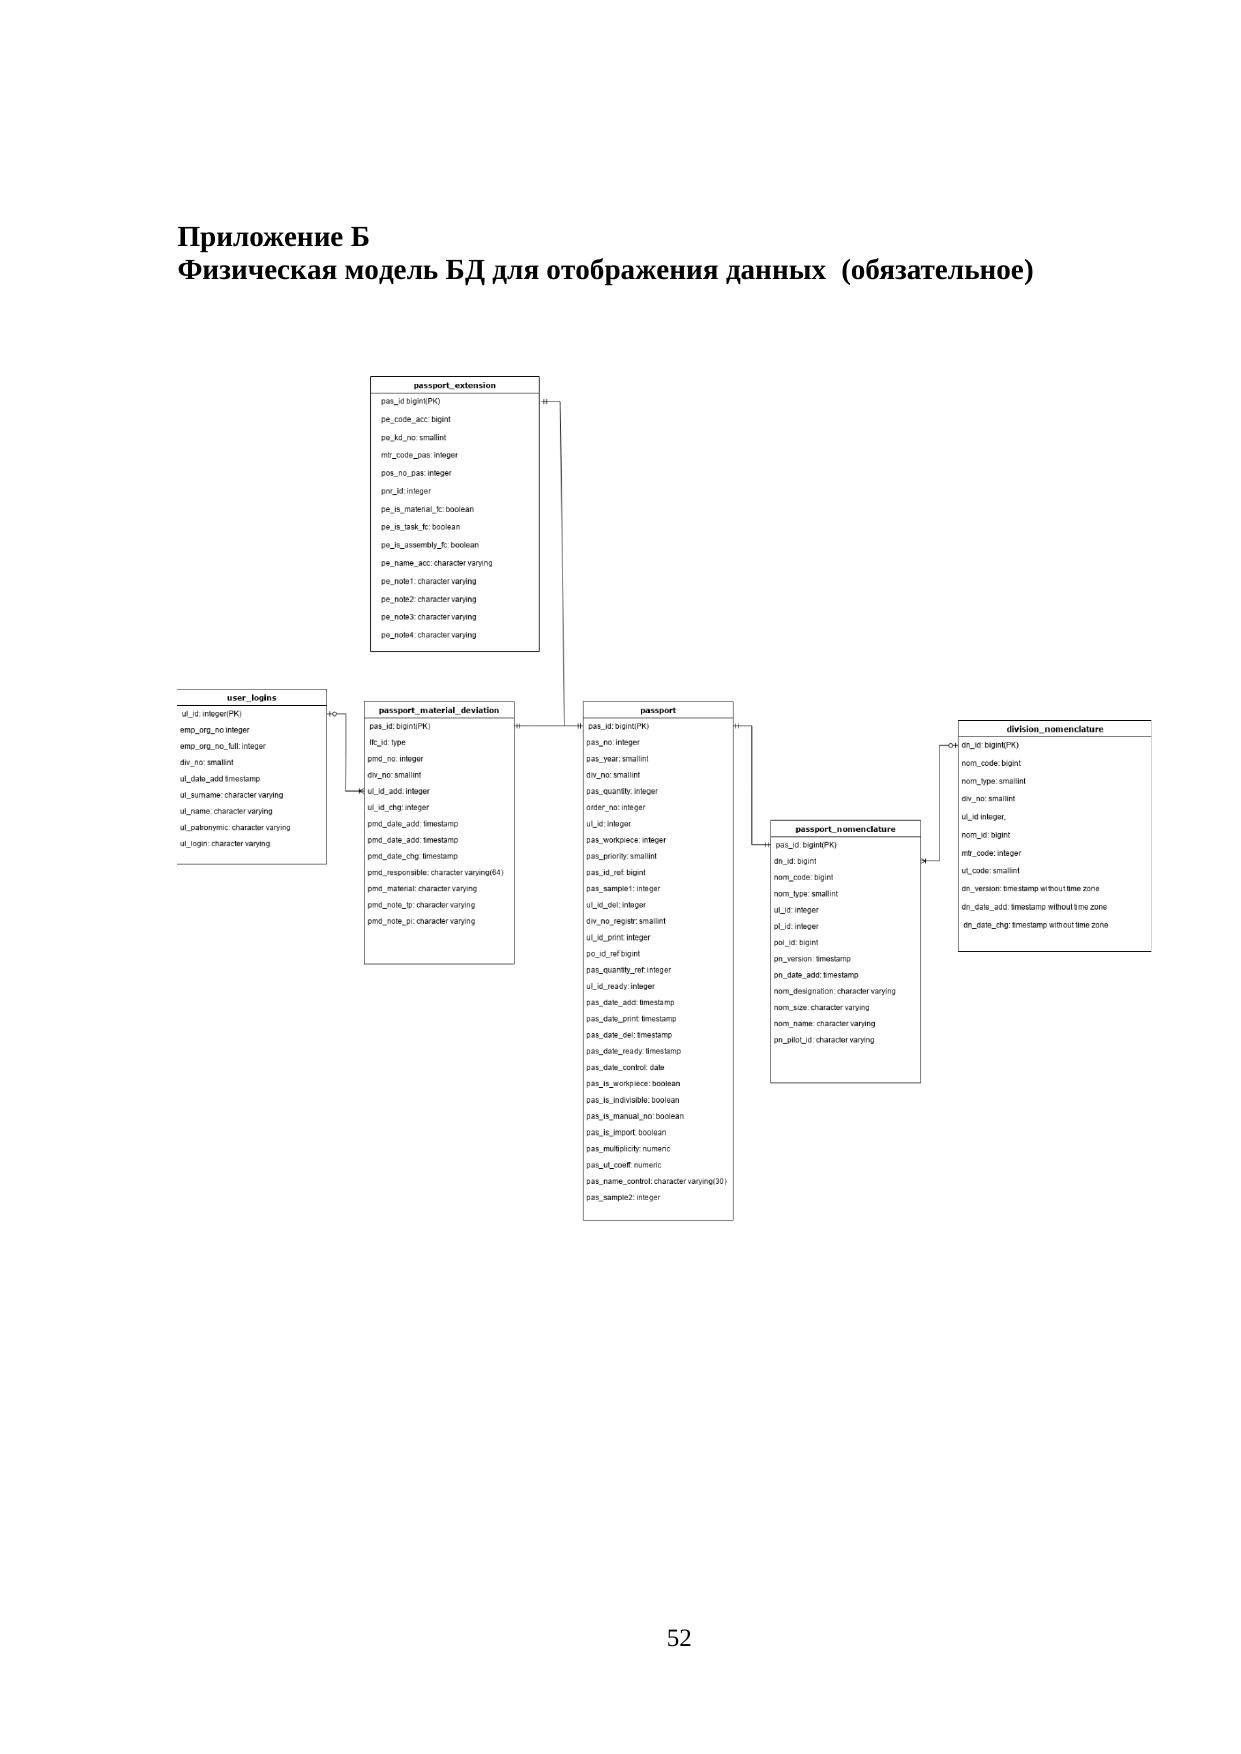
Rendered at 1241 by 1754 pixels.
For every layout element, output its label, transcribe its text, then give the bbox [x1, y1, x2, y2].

picture [177, 376, 1152, 1221]
text Приложение Б [177, 219, 1181, 252]
text Физическая модель БД для отображения данных (обязательное) [177, 252, 1181, 286]
